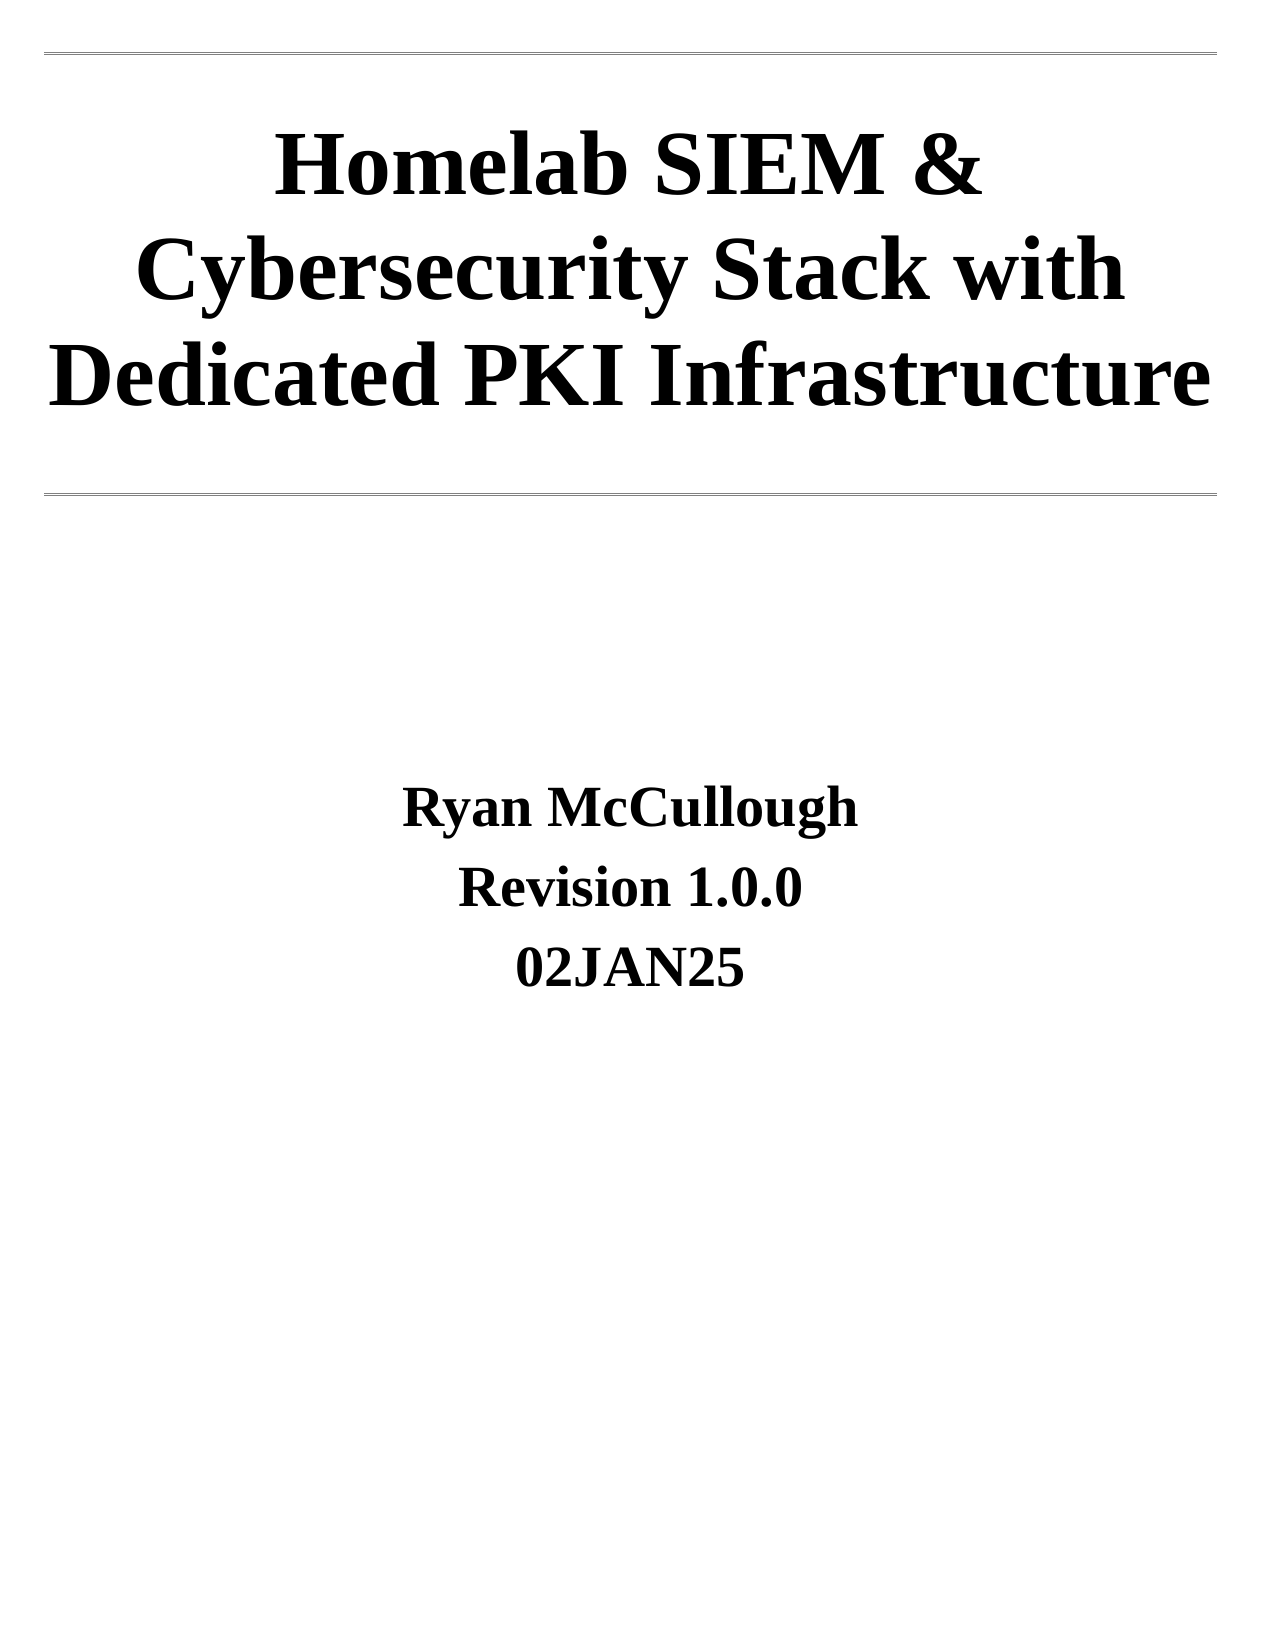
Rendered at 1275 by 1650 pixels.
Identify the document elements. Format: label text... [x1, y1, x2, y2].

subtitle Homelab SIEM & Cybersecurity Stack with Dedicated PKI Infrastructure [44, 109, 1217, 425]
text Revision 1.0.0 [44, 852, 1217, 919]
text 02JAN25 [44, 931, 1217, 998]
text Ryan McCullough [44, 772, 1217, 839]
